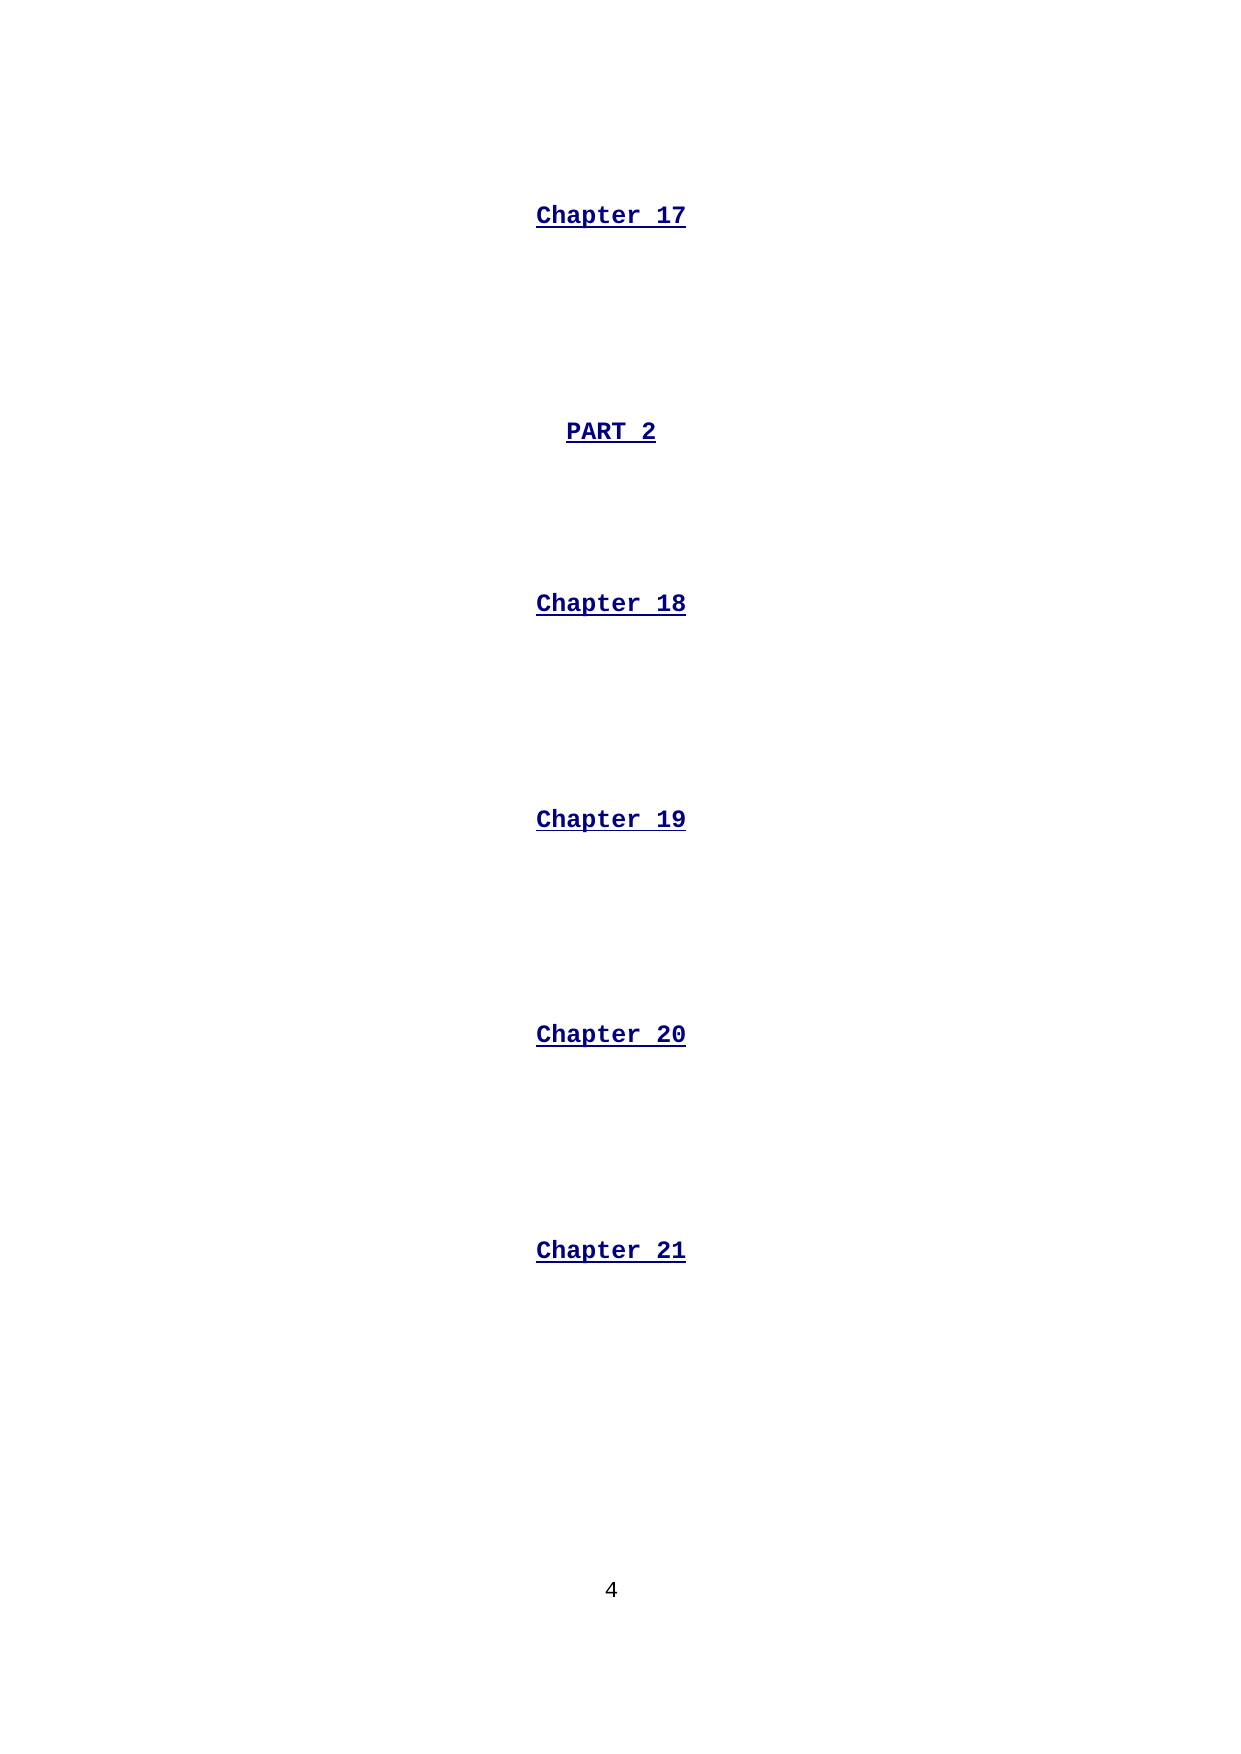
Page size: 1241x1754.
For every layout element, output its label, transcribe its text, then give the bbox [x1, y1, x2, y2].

subtitle Part 2 [159, 404, 1063, 448]
subtitle Chapter 18 [159, 577, 1063, 620]
subtitle Chapter 17 [159, 189, 1063, 232]
subtitle Chapter 19 [159, 793, 1063, 836]
subtitle Chapter 20 [159, 1008, 1063, 1051]
subtitle Chapter 21 [159, 1224, 1063, 1267]
